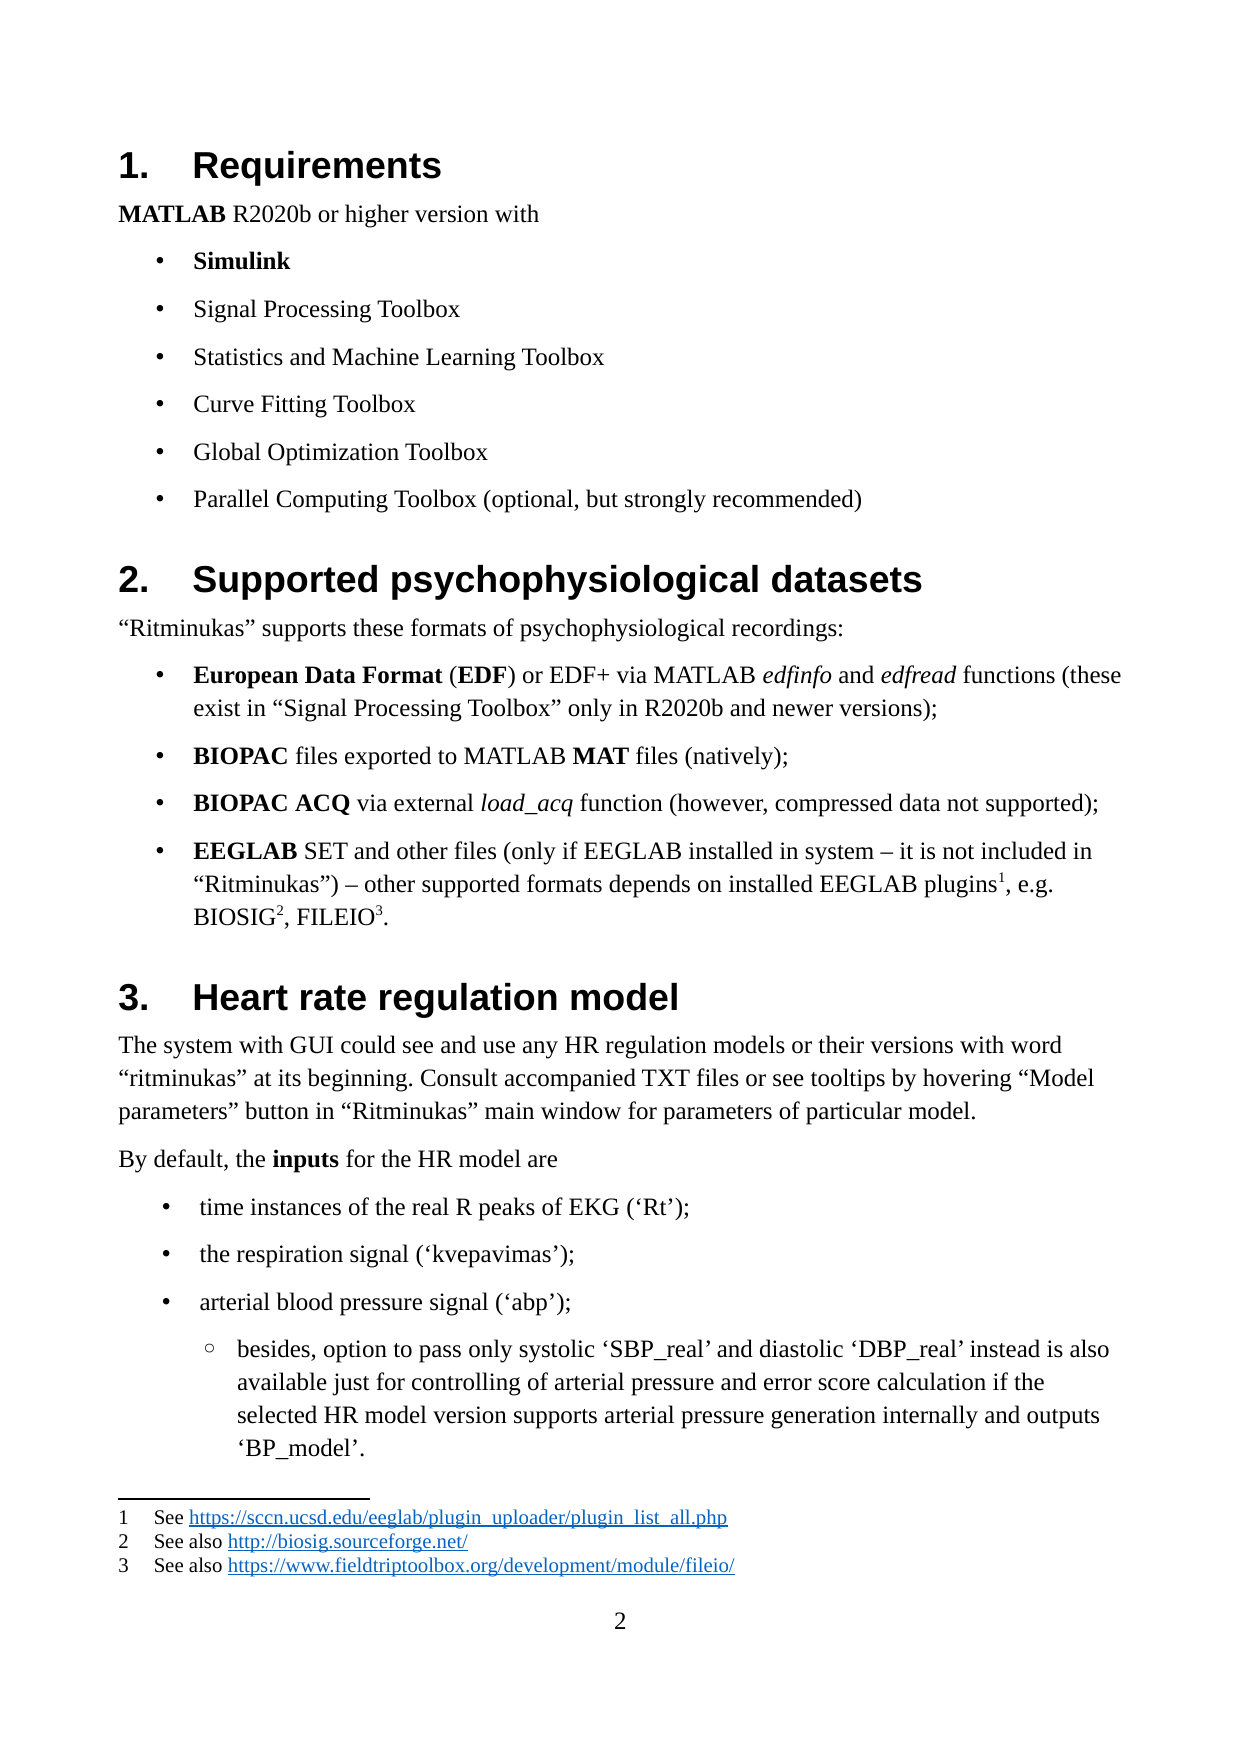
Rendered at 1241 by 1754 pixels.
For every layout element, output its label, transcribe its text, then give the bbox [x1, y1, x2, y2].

text “Ritminukas” supports these formats of psychophysiological recordings: [118, 613, 1122, 641]
subtitle Requirements [118, 143, 1122, 186]
list BIOPAC files exported to MATLAB MAT files (natively); [156, 741, 1122, 769]
list EEGLAB SET and other files (only if EEGLAB installed in system – it is not included in “Ritminukas”) – other supported formats depends on installed EEGLAB plugins, e.g. BIOSIG, FILEIO. [156, 836, 1122, 931]
text The system with GUI could see and use any HR regulation models or their versions with word “ritminukas” at its beginning. Consult accompanied TXT files or see tooltips by hovering “Model parameters” button in “Ritminukas” main window for parameters of particular model. [118, 1030, 1122, 1125]
list Simulink [156, 246, 1122, 275]
list besides, option to pass only systolic ‘SBP_real’ and diastolic ‘DBP_real’ instead is also available just for controlling of arterial pressure and error score calculation if the selected HR model version supports arterial pressure generation internally and outputs ‘BP_model’. [199, 1334, 1122, 1462]
list See also https://www.fieldtriptoolbox.org/development/module/fileio/ [118, 1553, 1122, 1577]
subtitle Supported psychophysiological datasets [118, 557, 1122, 600]
list Global Optimization Toolbox [156, 437, 1122, 466]
list time instances of the real R peaks of EKG (‘Rt’); [162, 1192, 1122, 1220]
list Statistics and Machine Learning Toolbox [156, 342, 1122, 370]
list Parallel Computing Toolbox (optional, but strongly recommended) [156, 484, 1122, 513]
text MATLAB R2020b or higher version with [118, 199, 1122, 227]
list See also http://biosig.sourceforge.net/ [118, 1529, 1122, 1553]
list BIOPAC ACQ via external load_acq function (however, compressed data not supported); [156, 788, 1122, 817]
text By default, the inputs for the HR model are [118, 1144, 1122, 1173]
list See https://sccn.ucsd.edu/eeglab/plugin_uploader/plugin_list_all.php [118, 1505, 1122, 1529]
list Signal Processing Toolbox [156, 294, 1122, 323]
list the respiration signal (‘kvepavimas’); [162, 1239, 1122, 1268]
subtitle Heart rate regulation model [118, 975, 1122, 1018]
list Curve Fitting Toolbox [156, 389, 1122, 418]
list arterial blood pressure signal (‘abp’); [162, 1287, 1122, 1316]
list European Data Format (EDF) or EDF+ via MATLAB edfinfo and edfread functions (these exist in “Signal Processing Toolbox” only in R2020b and newer versions); [156, 660, 1122, 722]
